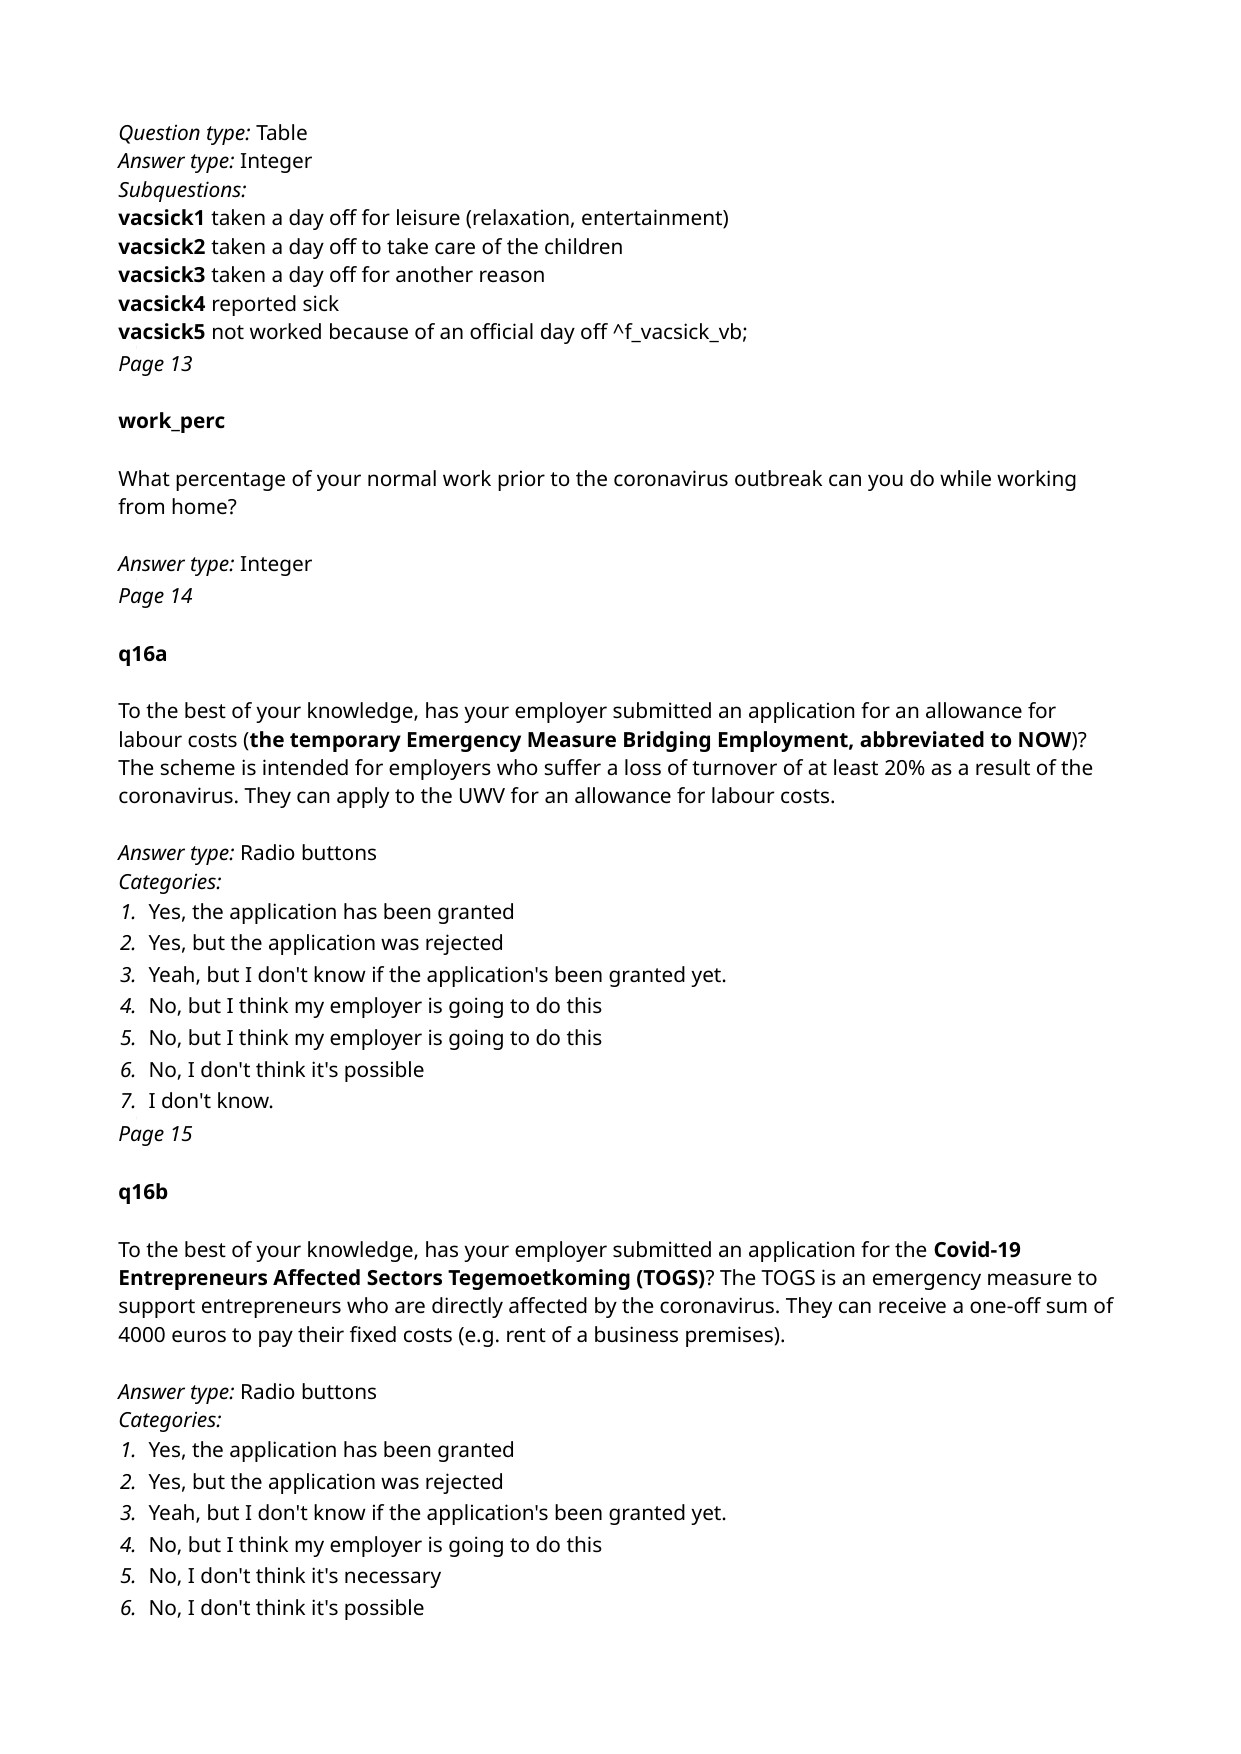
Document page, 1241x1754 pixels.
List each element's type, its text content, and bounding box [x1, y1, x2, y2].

table_cell Yes, but the application was rejected [147, 927, 748, 958]
text Answer type: Integer [118, 147, 1122, 175]
table_cell No, but I think my employer is going to do this [147, 1022, 748, 1053]
table_cell I don't know. [147, 1085, 748, 1116]
table_header Yes, the application has been granted [147, 1434, 748, 1465]
text Question type: Table [118, 118, 1122, 147]
table_cell 5. [118, 1022, 147, 1053]
table_cell 3. [118, 1497, 147, 1528]
table_cell No, but I think my employer is going to do this [147, 1529, 748, 1560]
table_header Yes, the application has been granted [147, 895, 748, 927]
text To the best of your knowledge, has your employer submitted an application for an allowance for labour costs (the temporary Emergency Measure Bridging Employment, abbreviated to NOW)? The scheme is intended for employers who suffer a loss of turnover of at least 20% as a result of the coronavirus. They can apply to the UWV for an allowance for labour costs. [118, 696, 1122, 810]
table_cell 6. [118, 1053, 147, 1085]
subtitle work_perc [118, 406, 1122, 435]
table_cell 7. [118, 1085, 147, 1116]
table_cell No, but I think my employer is going to do this [147, 990, 748, 1022]
table_cell Yeah, but I don't know if the application's been granted yet. [147, 959, 748, 990]
text Page 14 [118, 581, 1122, 609]
table_cell 3. [118, 959, 147, 990]
table_cell 2. [118, 1465, 147, 1497]
table_cell No, I don't think it's possible [147, 1592, 748, 1623]
table_cell 6. [118, 1592, 147, 1623]
table_cell 4. [118, 1529, 147, 1560]
table_header 1. [118, 895, 147, 927]
text To the best of your knowledge, has your employer submitted an application for the Covid-19 Entrepreneurs Affected Sectors Tegemoetkoming (TOGS)? The TOGS is an emergency measure to support entrepreneurs who are directly affected by the coronavirus. They can receive a one-off sum of 4000 euros to pay their fixed costs (e.g. rent of a business premises). [118, 1235, 1122, 1348]
text Categories: [118, 867, 1122, 895]
table_cell Yes, but the application was rejected [147, 1465, 748, 1497]
text Answer type: Integer [118, 549, 1122, 578]
table_cell 4. [118, 990, 147, 1022]
text Answer type: Radio buttons [118, 1377, 1122, 1405]
text Answer type: Radio buttons [118, 838, 1122, 867]
table_cell 5. [118, 1560, 147, 1592]
text What percentage of your normal work prior to the coronavirus outbreak can you do while working from home? [118, 464, 1122, 521]
text Page 15 [118, 1119, 1122, 1148]
subtitle q16a [118, 639, 1122, 667]
table_header 1. [118, 1434, 147, 1465]
subtitle q16b [118, 1177, 1122, 1206]
text Page 13 [118, 349, 1122, 377]
text Categories: [118, 1405, 1122, 1434]
table_cell No, I don't think it's possible [147, 1053, 748, 1085]
table_cell No, I don't think it's necessary [147, 1560, 748, 1592]
text Subquestions: vacsick1 taken a day off for leisure (relaxation, entertainment) vacsick2 taken a day off to take care of the children vacsick3 taken a day off for another reason vacsick4 reported sick vacsick5 not worked because of an official day off ^f_vacsick_vb; [118, 175, 1122, 346]
table_cell Yeah, but I don't know if the application's been granted yet. [147, 1497, 748, 1528]
table_cell 2. [118, 927, 147, 958]
